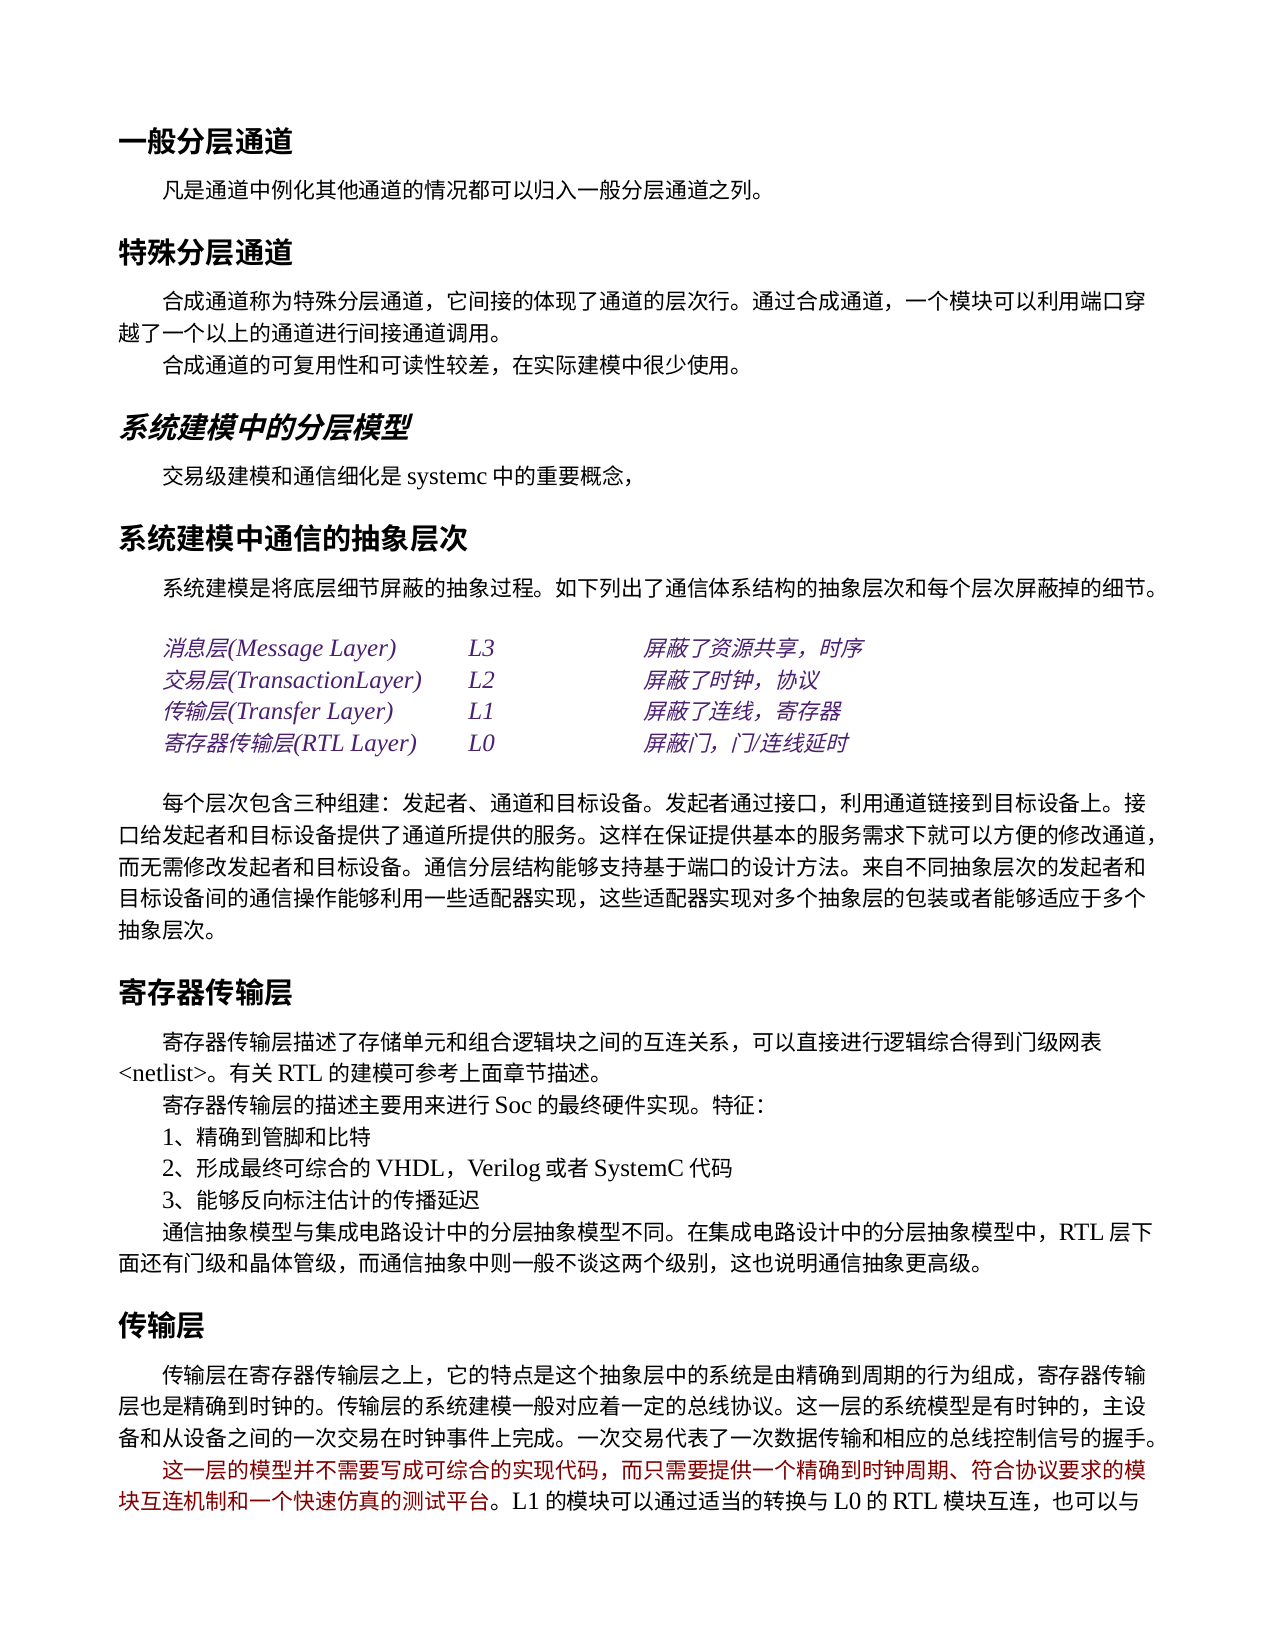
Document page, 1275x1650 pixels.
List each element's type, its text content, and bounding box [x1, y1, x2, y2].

subtitle 系统建模中通信的抽象层次 [118, 516, 1157, 558]
text 传输层在寄存器传输层之上，它的特点是这个抽象层中的系统是由精确到周期的行为组成，寄存器传输层也是精确到时钟的。传输层的系统建模一般对应着一定的总线协议。这一层的系统模型是有时钟的，主设备和从设备之间的一次交易在时钟事件上完成。一次交易代表了一次数据传输和相应的总线控制信号的握手。 [118, 1358, 1157, 1453]
text 寄存器传输层(RTL Layer) L0 屏蔽门，门/连线延时 [118, 726, 1157, 758]
text 消息层(Message Layer) L3 屏蔽了资源共享，时序 [118, 631, 1157, 663]
text 每个层次包含三种组建：发起者、通道和目标设备。发起者通过接口，利用通道链接到目标设备上。接口给发起者和目标设备提供了通道所提供的服务。这样在保证提供基本的服务需求下就可以方便的修改通道，而无需修改发起者和目标设备。通信分层结构能够支持基于端口的设计方法。来自不同抽象层次的发起者和目标设备间的通信操作能够利用一些适配器实现，这些适配器实现对多个抽象层的包装或者能够适应于多个抽象层次。 [118, 786, 1157, 945]
text 3、能够反向标注估计的传播延迟 [118, 1183, 1157, 1214]
subtitle 寄存器传输层 [118, 970, 1157, 1012]
subtitle 特殊分层通道 [118, 229, 1157, 272]
text 寄存器传输层描述了存储单元和组合逻辑块之间的互连关系，可以直接进行逻辑综合得到门级网表<netlist>。有关RTL的建模可参考上面章节描述。 [118, 1024, 1157, 1088]
text 2、形成最终可综合的VHDL，Verilog或者SystemC代码 [118, 1151, 1157, 1183]
text 合成通道称为特殊分层通道，它间接的体现了通道的层次行。通过合成通道，一个模块可以利用端口穿越了一个以上的通道进行间接通道调用。 [118, 284, 1157, 348]
subtitle 一般分层通道 [118, 118, 1157, 160]
subtitle 传输层 [118, 1303, 1157, 1345]
text 凡是通道中例化其他通道的情况都可以归入一般分层通道之列。 [118, 173, 1157, 204]
text 交易级建模和通信细化是systemc中的重要概念， [118, 459, 1157, 491]
text 这一层的模型并不需要写成可综合的实现代码，而只需要提供一个精确到时钟周期、符合协议要求的模块互连机制和一个快速仿真的测试平台。L1的模块可以通过适当的转换与L0的RTL模块互连，也可以与 [118, 1453, 1157, 1516]
text 系统建模是将底层细节屏蔽的抽象过程。如下列出了通信体系结构的抽象层次和每个层次屏蔽掉的细节。 [118, 571, 1157, 602]
text 合成通道的可复用性和可读性较差，在实际建模中很少使用。 [118, 348, 1157, 379]
text 寄存器传输层的描述主要用来进行Soc的最终硬件实现。特征： [118, 1088, 1157, 1119]
text 交易层(TransactionLayer) L2 屏蔽了时钟，协议 [118, 663, 1157, 694]
text 通信抽象模型与集成电路设计中的分层抽象模型不同。在集成电路设计中的分层抽象模型中，RTL层下面还有门级和晶体管级，而通信抽象中则一般不谈这两个级别，这也说明通信抽象更高级。 [118, 1214, 1157, 1278]
text 传输层(Transfer Layer) L1 屏蔽了连线，寄存器 [118, 694, 1157, 726]
subtitle 系统建模中的分层模型 [118, 404, 1157, 447]
text 1、精确到管脚和比特 [118, 1119, 1157, 1151]
